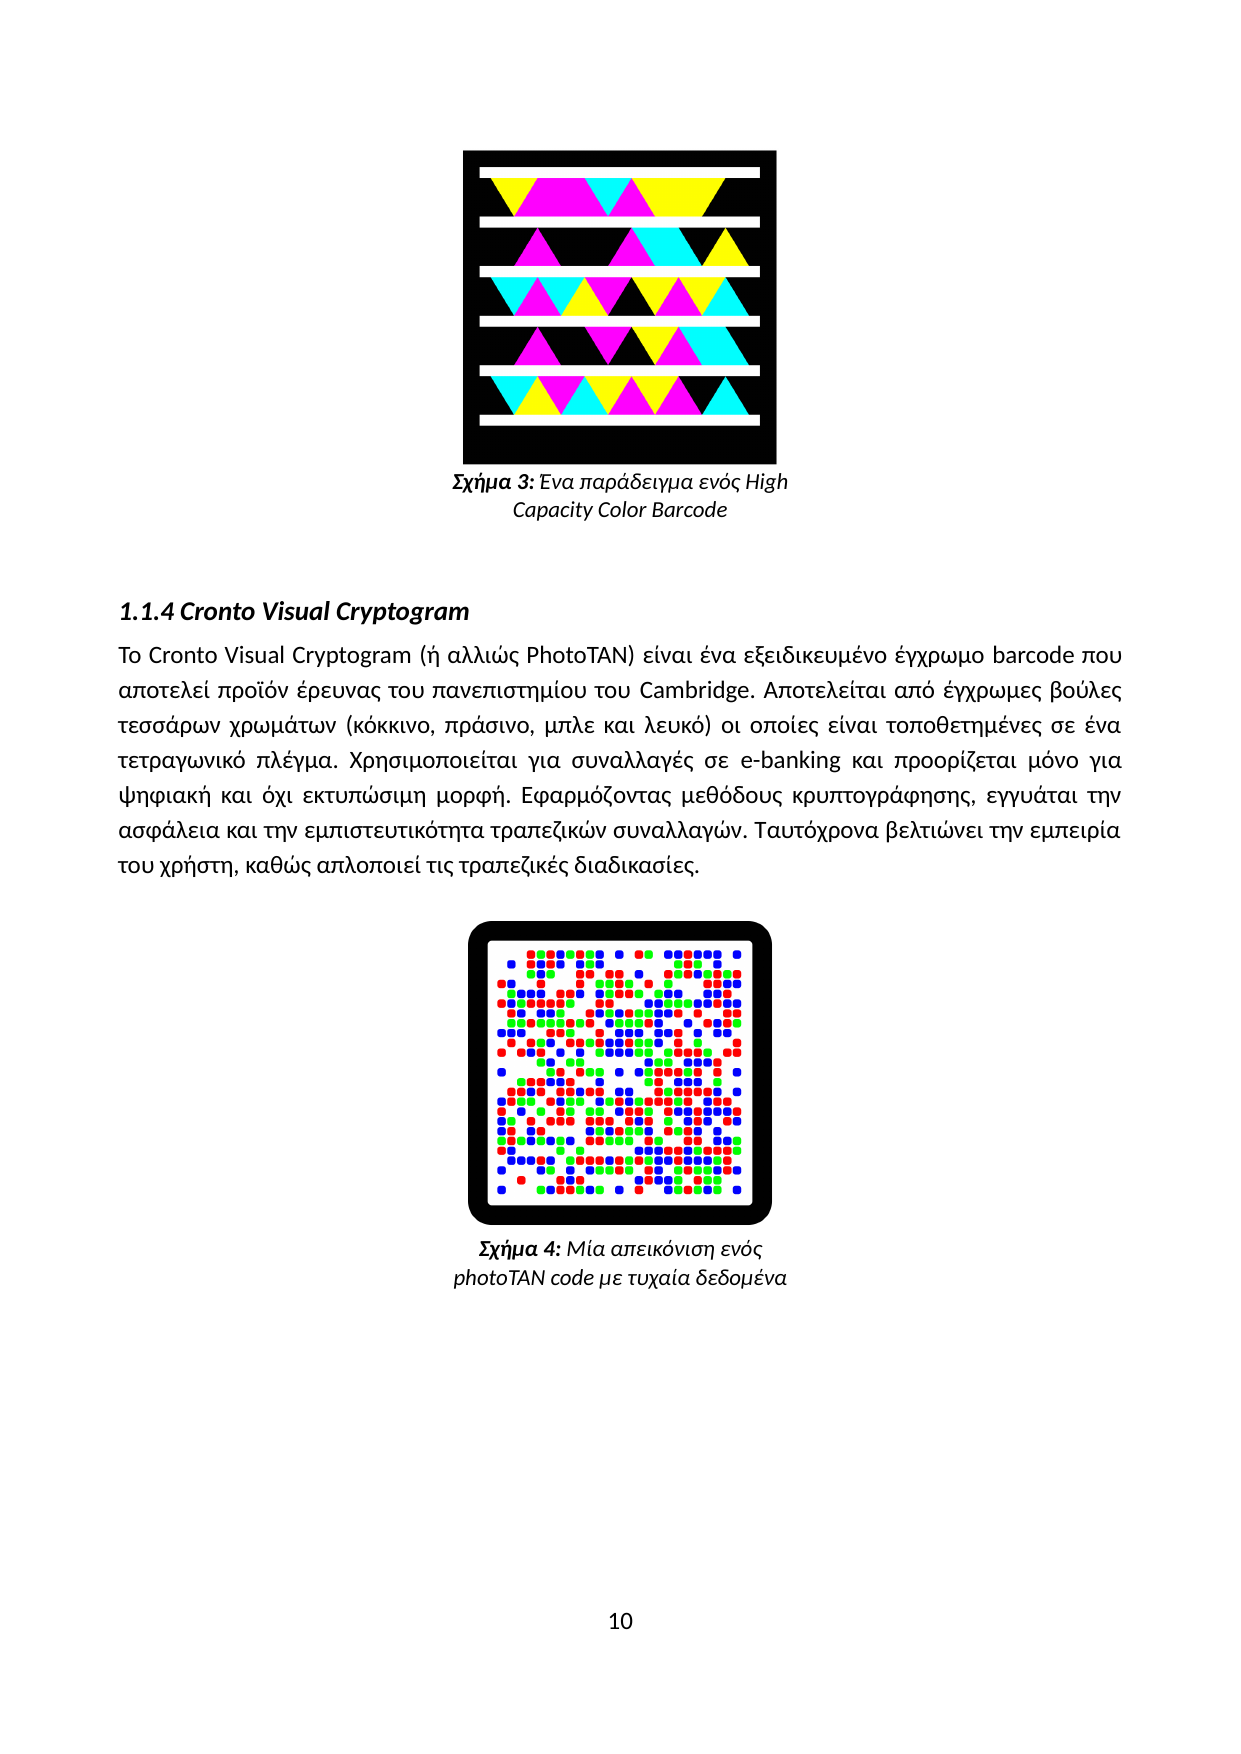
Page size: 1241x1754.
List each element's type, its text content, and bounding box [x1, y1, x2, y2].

text Το Cronto Visual Cryptogram (ή αλλιώς PhotoTAN) είναι ένα εξειδικευμένο έγχρωμο barcode που αποτελεί προϊόν έρευνας του πανεπιστημίου του Cambridge. Αποτελείται από έγχρωμες βούλες τεσσάρων χρωμάτων (κόκκινο, πράσινο, μπλε και λευκό) οι οποίες είναι τοποθετημένες σε ένα τετραγωνικό πλέγμα. Χρησιμοποιείται για συναλλαγές σε e-banking και προορίζεται μόνο για ψηφιακή και όχι εκτυπώσιμη μορφή. Εφαρμόζοντας μεθόδους κρυπτογράφησης, εγγυάται την ασφάλεια και την εμπιστευτικότητα τραπεζικών συναλλαγών. Ταυτόχρονα βελτιώνει την εμπειρία του χρήστη, καθώς απλοποιεί τις τραπεζικές διαδικασίες. [118, 639, 1122, 880]
picture [458, 911, 782, 1235]
text Σχήμα 4: Μία απεικόνιση ενός photoTAN code με τυχαία δεδομένα [434, 911, 806, 1291]
picture [461, 148, 779, 468]
subtitle 1.1.4 Cronto Visual Cryptogram [118, 594, 1122, 627]
text Σχήμα 3: Ένα παράδειγμα ενός High Capacity Color Barcode [441, 161, 799, 523]
